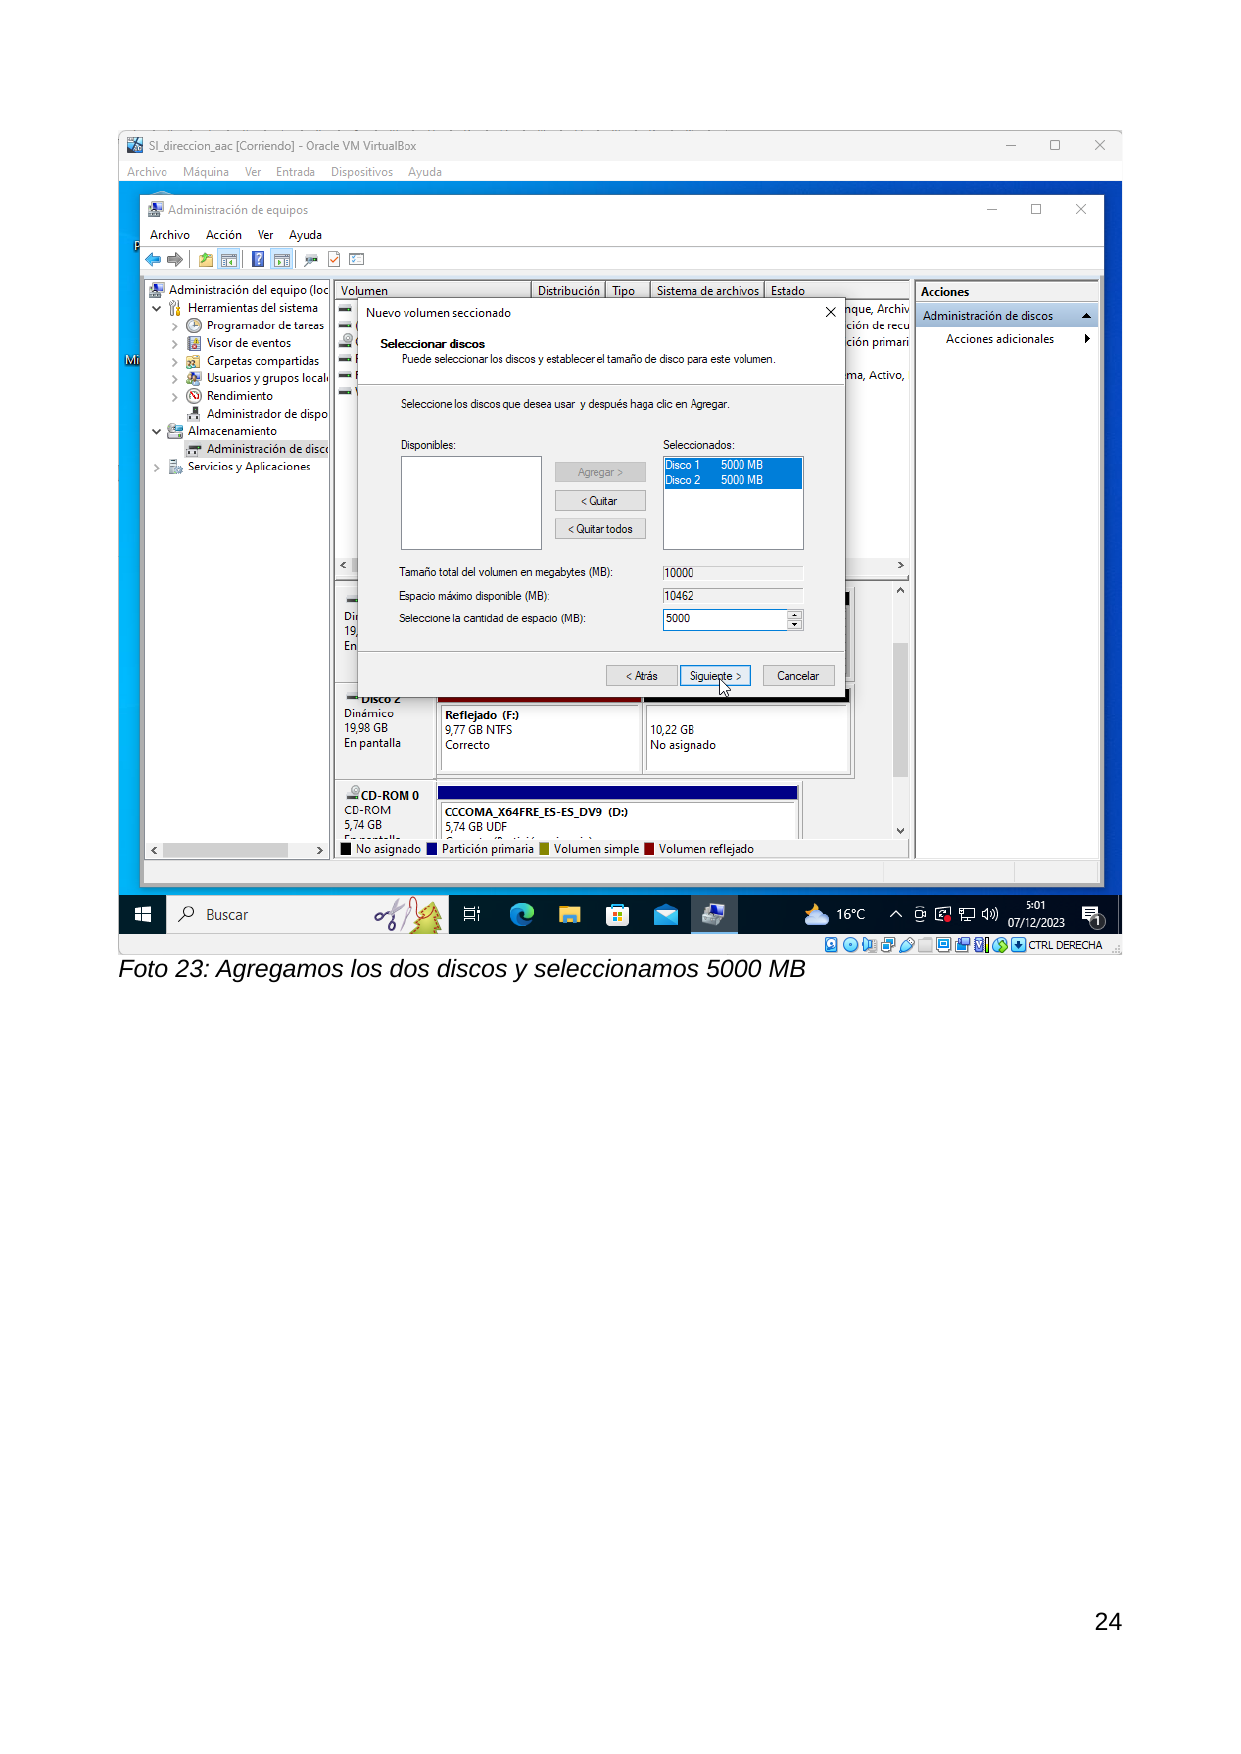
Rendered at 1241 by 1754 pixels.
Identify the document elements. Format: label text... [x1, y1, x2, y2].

text Foto 23: Agregamos los dos discos y seleccionamos 5000 MB [118, 955, 1122, 983]
picture [118, 130, 1123, 955]
